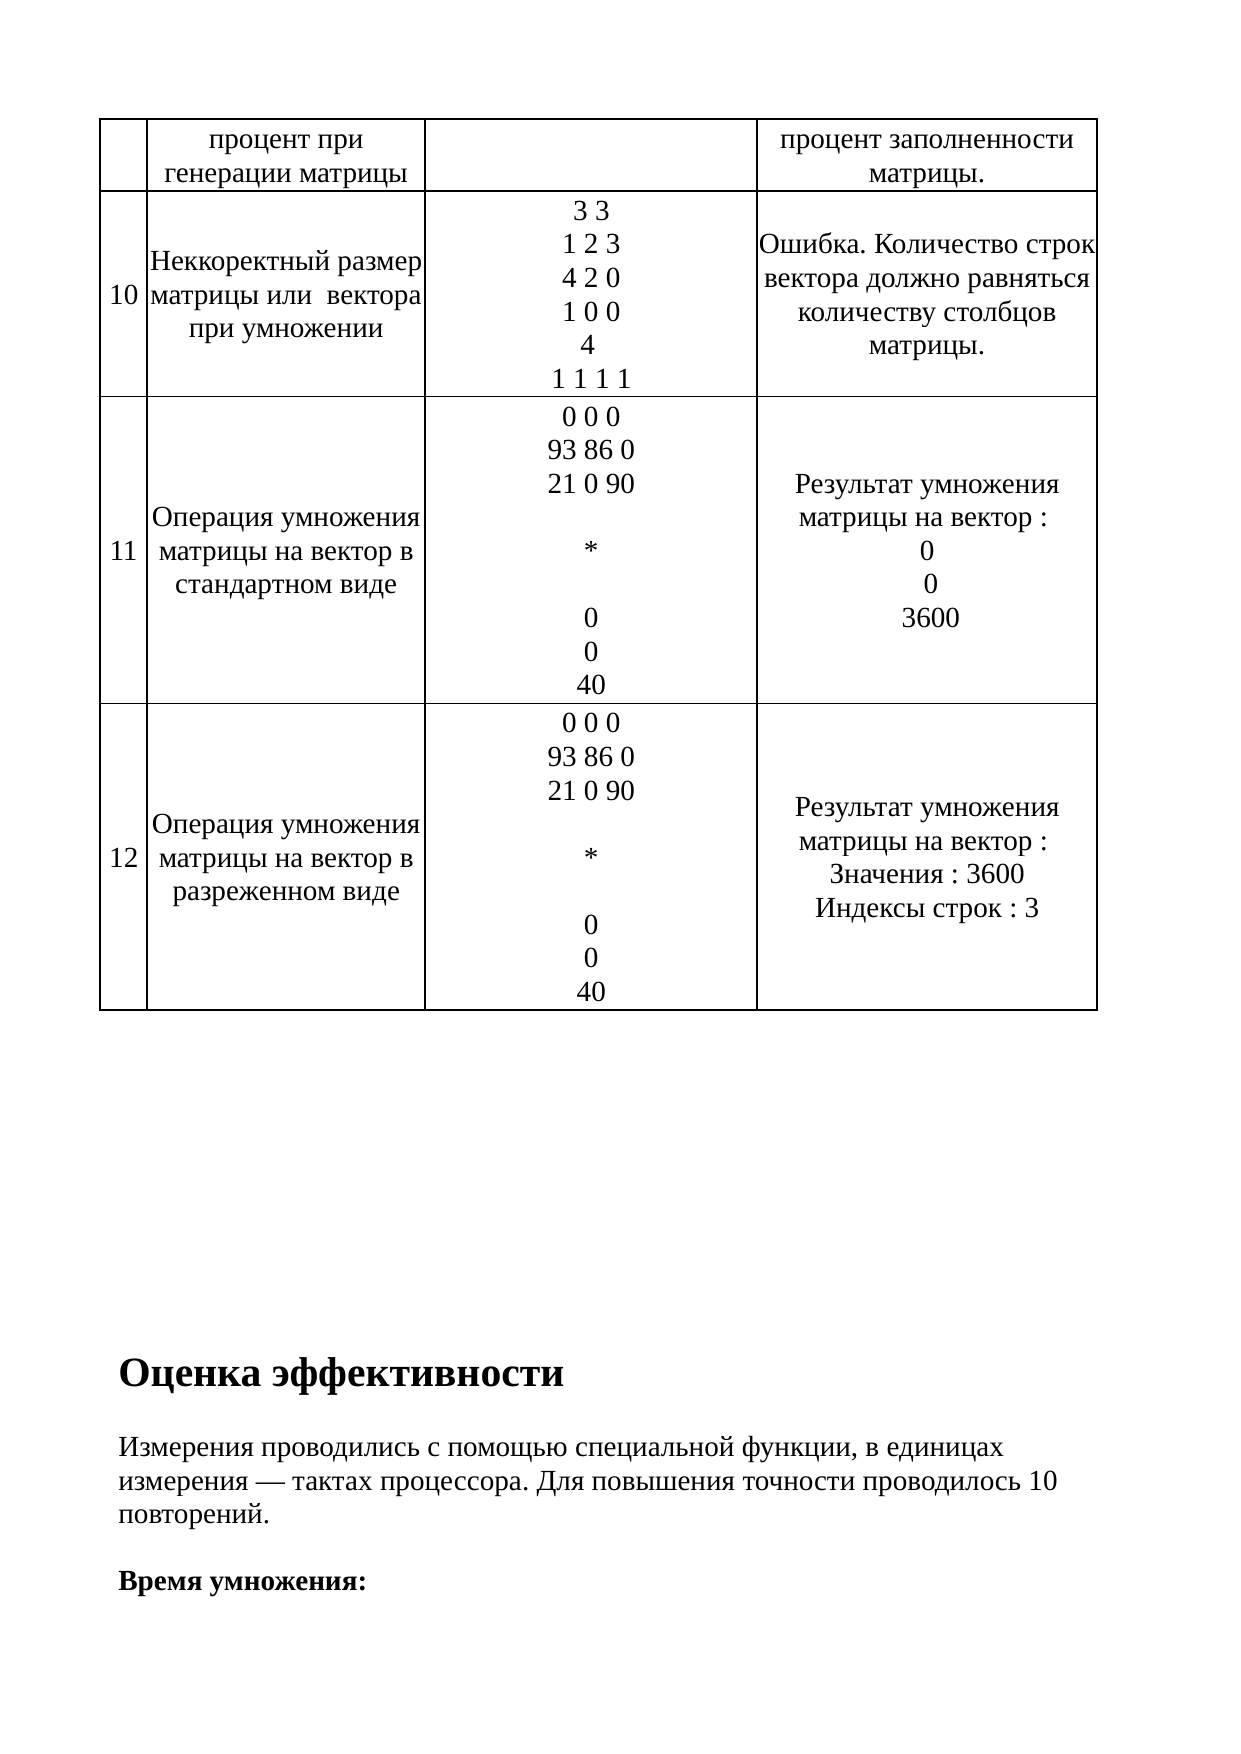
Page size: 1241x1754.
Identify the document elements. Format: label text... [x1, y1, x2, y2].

table_cell 0 0 0 93 86 0 21 0 90 * 0 0 40 [426, 704, 756, 1009]
table_cell процент заполненности матрицы. [758, 120, 1096, 190]
text Время умножения: [118, 1563, 1122, 1597]
table_cell 3 3 1 2 3 4 2 0 1 0 0 4 1 1 1 1 [426, 192, 756, 396]
text Оценка эффективности [118, 1348, 1122, 1396]
table_cell Неккоректный размер матрицы или вектора при умножении [148, 192, 424, 396]
table_cell 10 [101, 192, 146, 396]
table_cell процент при генерации матрицы [148, 120, 424, 190]
table_cell 0 0 0 93 86 0 21 0 90 * 0 0 40 [426, 397, 756, 702]
table_cell [426, 120, 756, 190]
table_cell 11 [101, 397, 146, 702]
table_cell 12 [101, 704, 146, 1009]
table_cell [101, 120, 146, 190]
table_cell Ошибка. Количество строк вектора должно равняться количеству столбцов матрицы. [758, 192, 1096, 396]
text Измерения проводились с помощью специальной функции, в единицах измерения — тактах процессора. Для повышения точности проводилось 10 повторений. [118, 1429, 1122, 1530]
table_cell Операция умножения матрицы на вектор в разреженном виде [148, 704, 424, 1009]
table_cell Операция умножения матрицы на вектор в стандартном виде [148, 397, 424, 702]
table_cell Результат умножения матрицы на вектор : 0 0 3600 [758, 397, 1096, 702]
table_cell Результат умножения матрицы на вектор : Значения : 3600 Индексы строк : 3 [758, 704, 1096, 1009]
